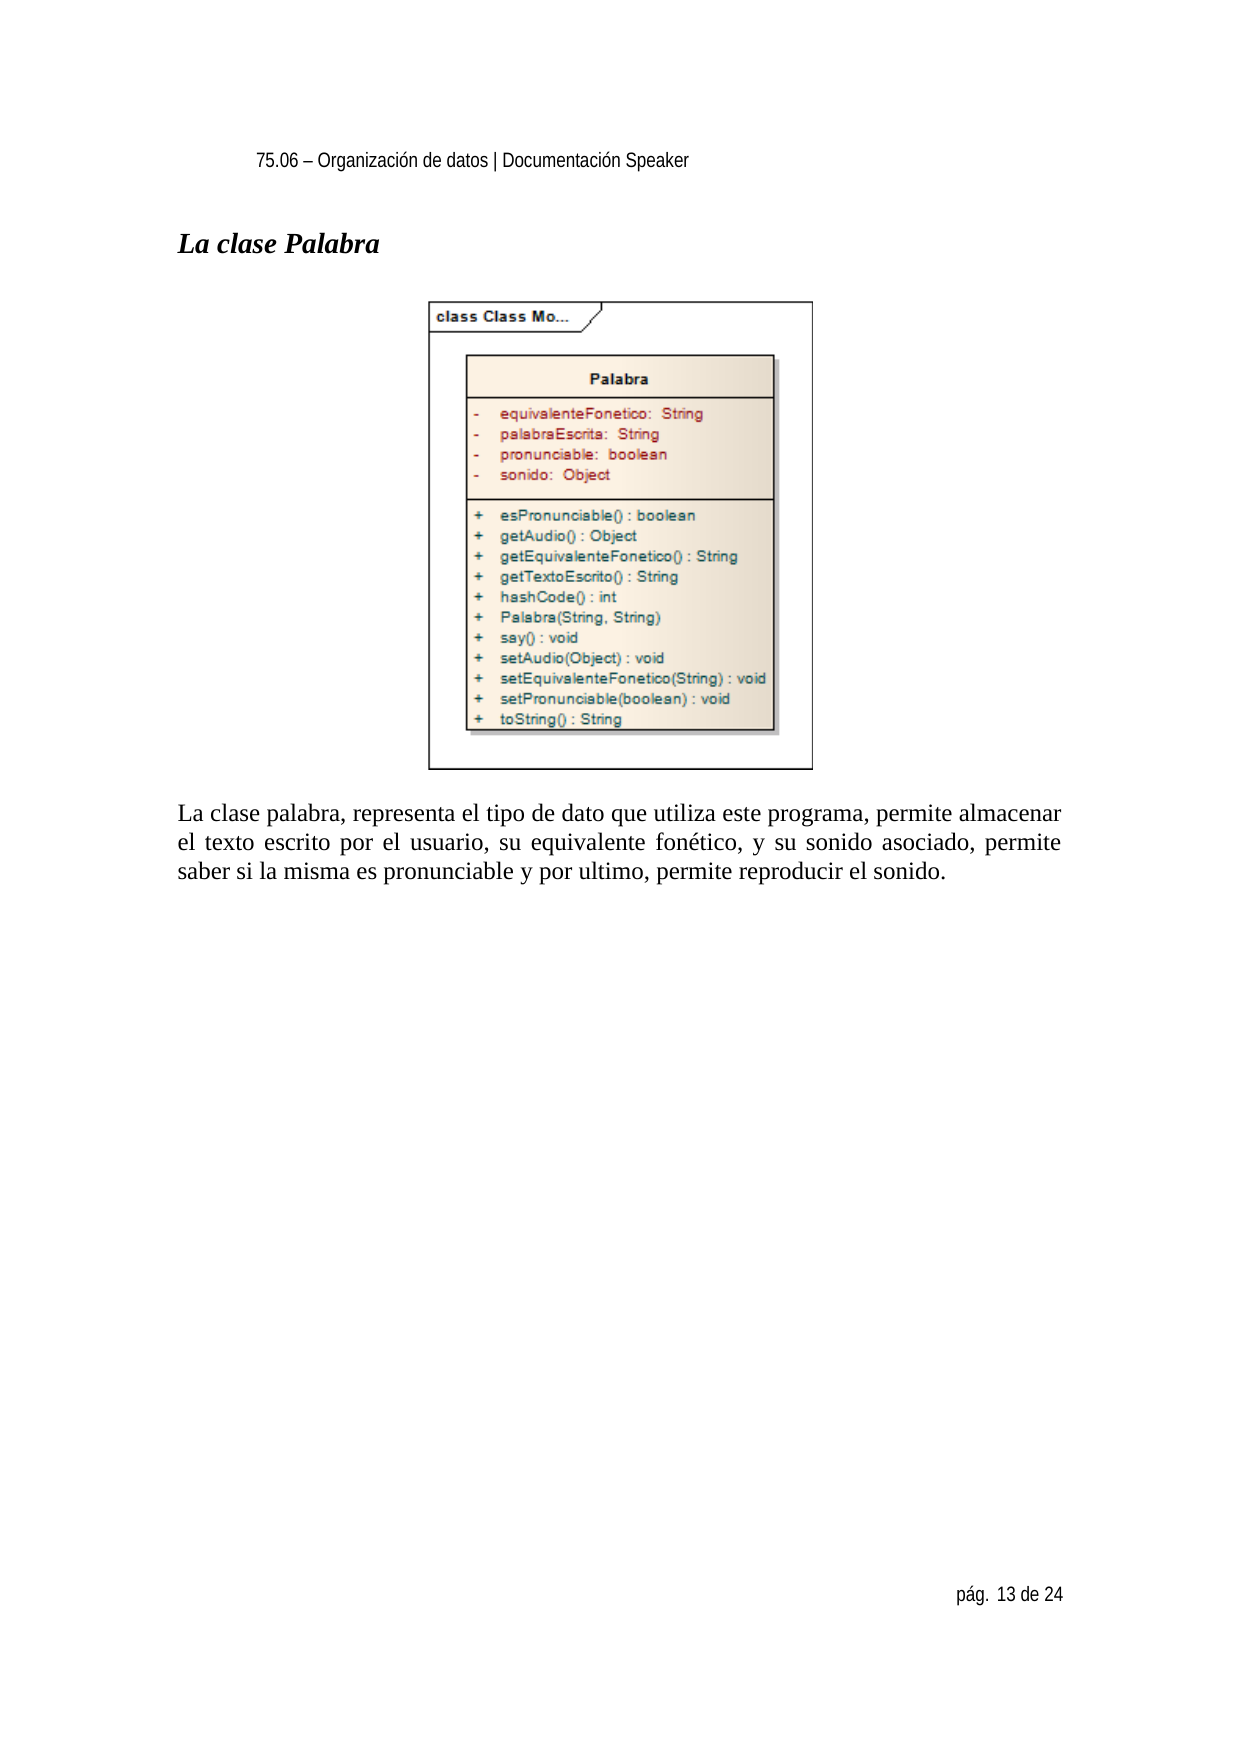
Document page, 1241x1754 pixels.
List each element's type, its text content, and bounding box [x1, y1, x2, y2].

subtitle La clase Palabra [177, 226, 1063, 259]
text La clase palabra, representa el tipo de dato que utiliza este programa, permite almacenar el texto escrito por el usuario, su equivalente fonético, y su sonido asociado, permite saber si la misma es pronunciable y por ultimo, permite reproducir el sonido. [177, 798, 1063, 884]
picture [427, 300, 813, 770]
